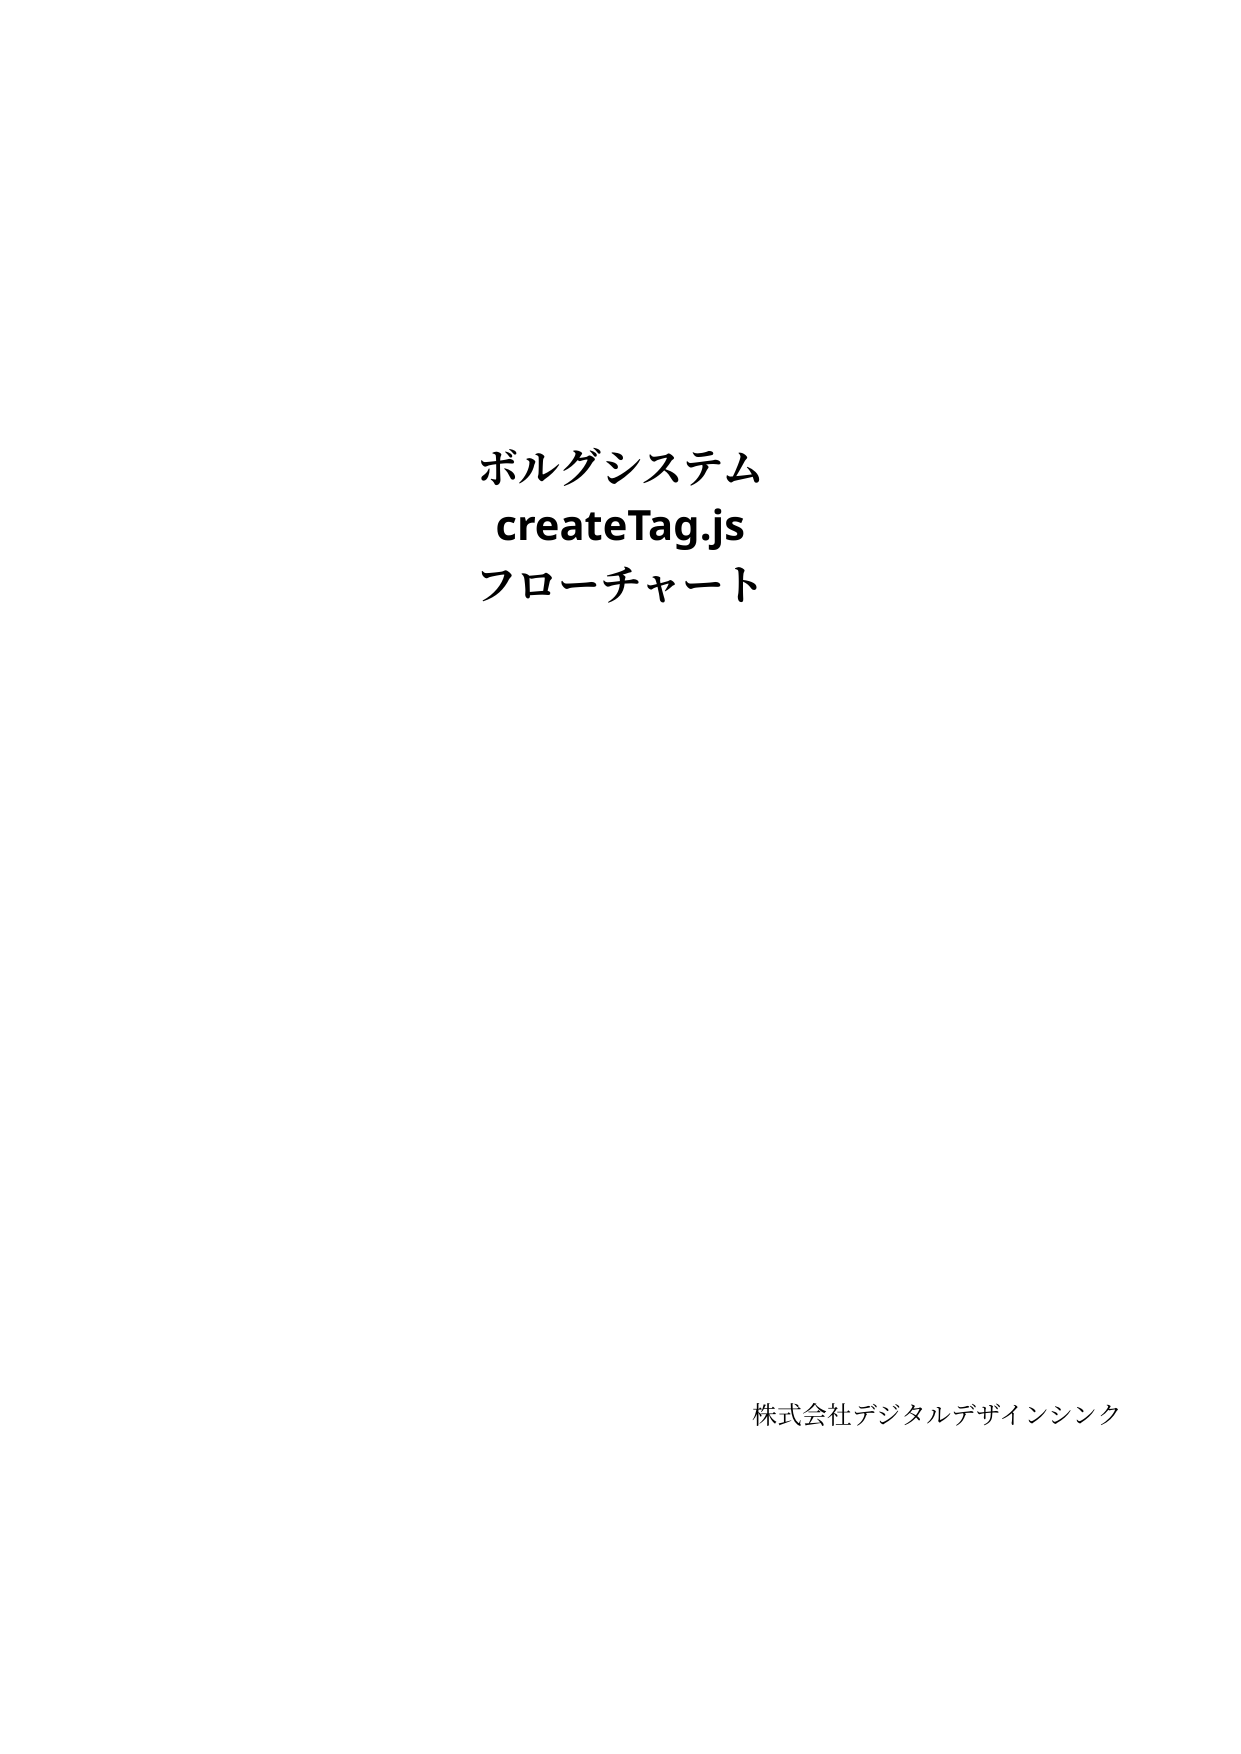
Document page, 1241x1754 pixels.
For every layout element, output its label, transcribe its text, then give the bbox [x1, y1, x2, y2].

text 株式会社デジタルデザインシンク [118, 1396, 1122, 1432]
text createTag.js [118, 496, 1122, 553]
text ボルグシステム [118, 436, 1122, 496]
text フローチャート [118, 553, 1122, 613]
